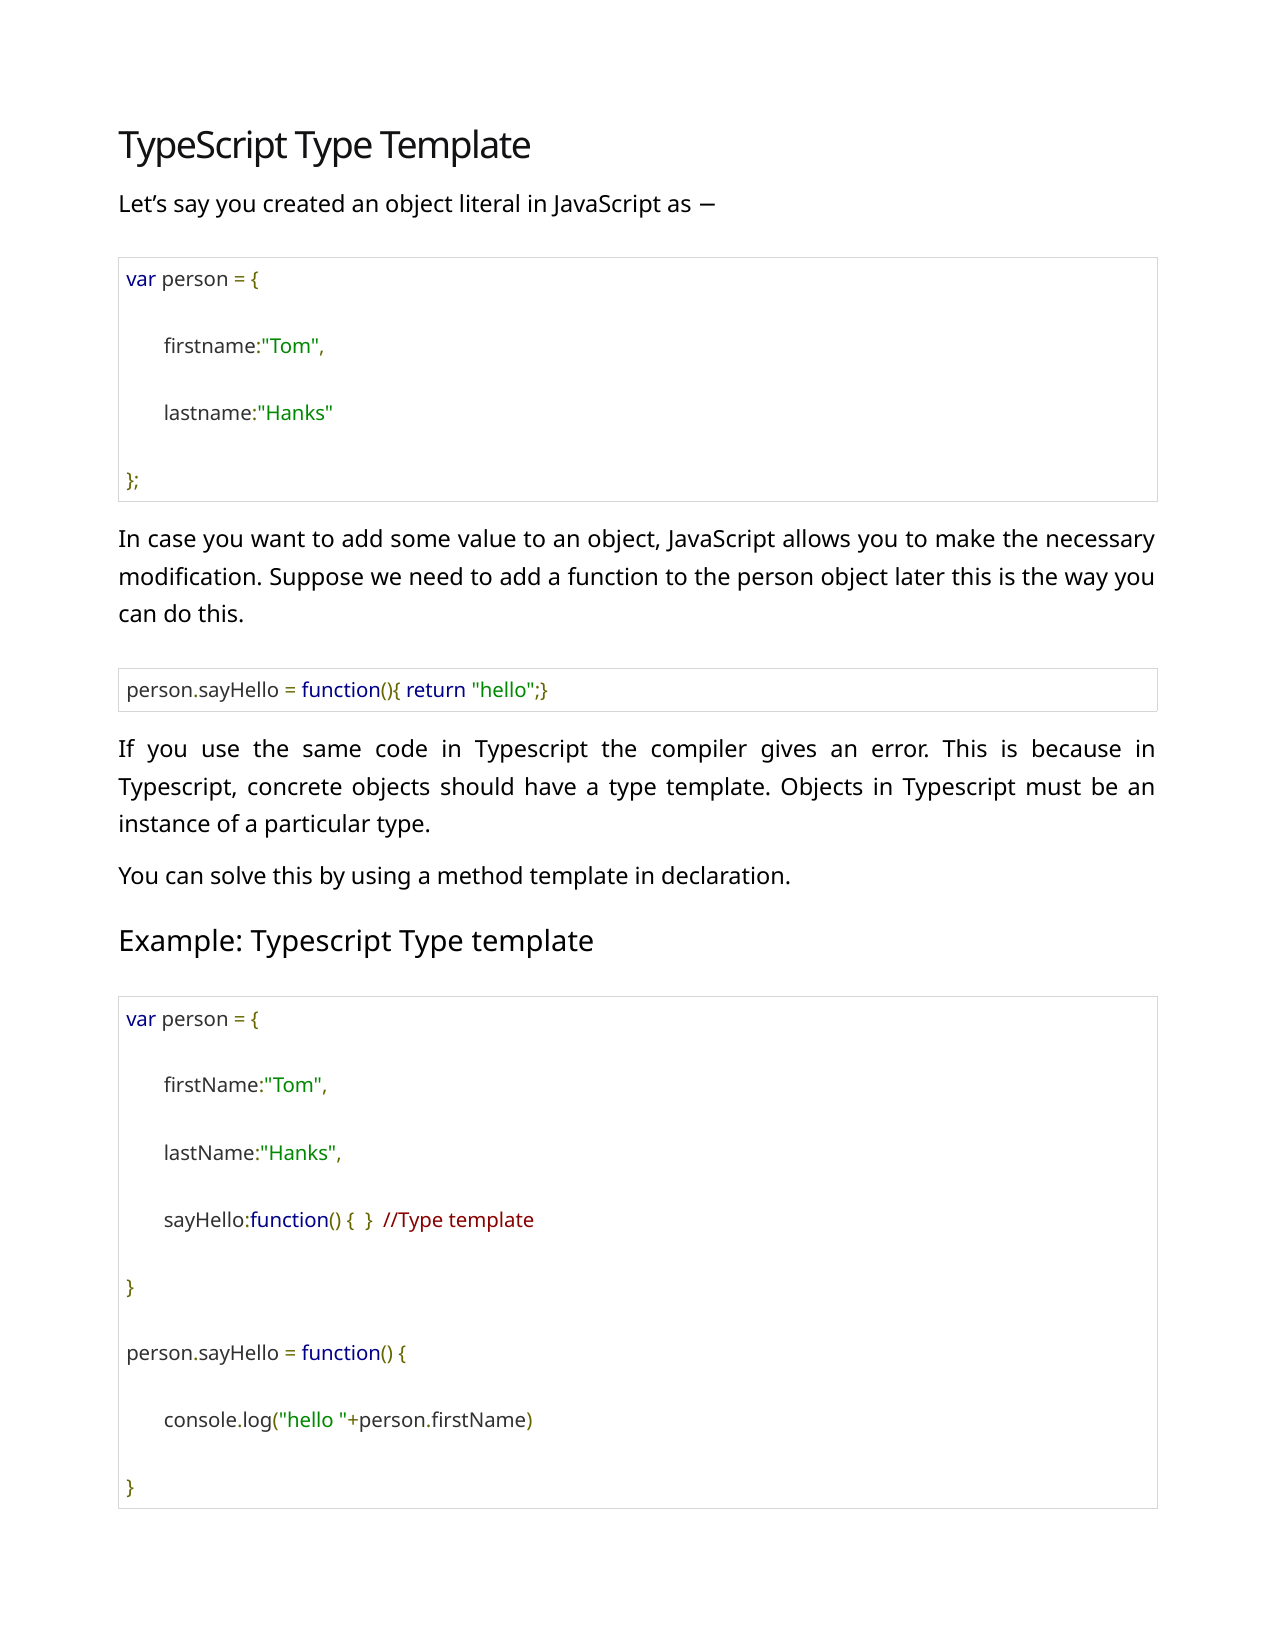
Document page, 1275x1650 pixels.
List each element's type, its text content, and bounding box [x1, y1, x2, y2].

text sayHello:function() { } //Type template [119, 1197, 1157, 1233]
text lastname:"Hanks" [119, 391, 1157, 427]
text } [119, 1264, 1157, 1300]
text firstName:"Tom", [119, 1063, 1157, 1099]
text If you use the same code in Typescript the compiler gives an error. This is because in Typescript, concrete objects should have a type template. Objects in Typescript must be an instance of a particular type. [118, 727, 1157, 839]
text Let’s say you created an object literal in JavaScript as − [118, 182, 1157, 219]
text console.log("hello "+person.firstName) [119, 1398, 1157, 1434]
text person.sayHello = function() { [119, 1331, 1157, 1367]
text In case you want to add some value to an object, JavaScript allows you to make the necessary modification. Suppose we need to add a function to the person object later this is the way you can do this. [118, 517, 1157, 630]
text firstname:"Tom", [119, 324, 1157, 360]
subtitle Example: Typescript Type template [118, 921, 1157, 960]
text } [119, 1465, 1157, 1508]
text var person = { [119, 258, 1157, 293]
text You can solve this by using a method template in declaration. [118, 854, 1157, 892]
text lastName:"Hanks", [119, 1130, 1157, 1166]
text }; [119, 458, 1157, 501]
text var person = { [119, 997, 1157, 1032]
text person.sayHello = function(){ return "hello";} [119, 669, 1157, 711]
subtitle TypeScript Type Template [118, 118, 1157, 169]
